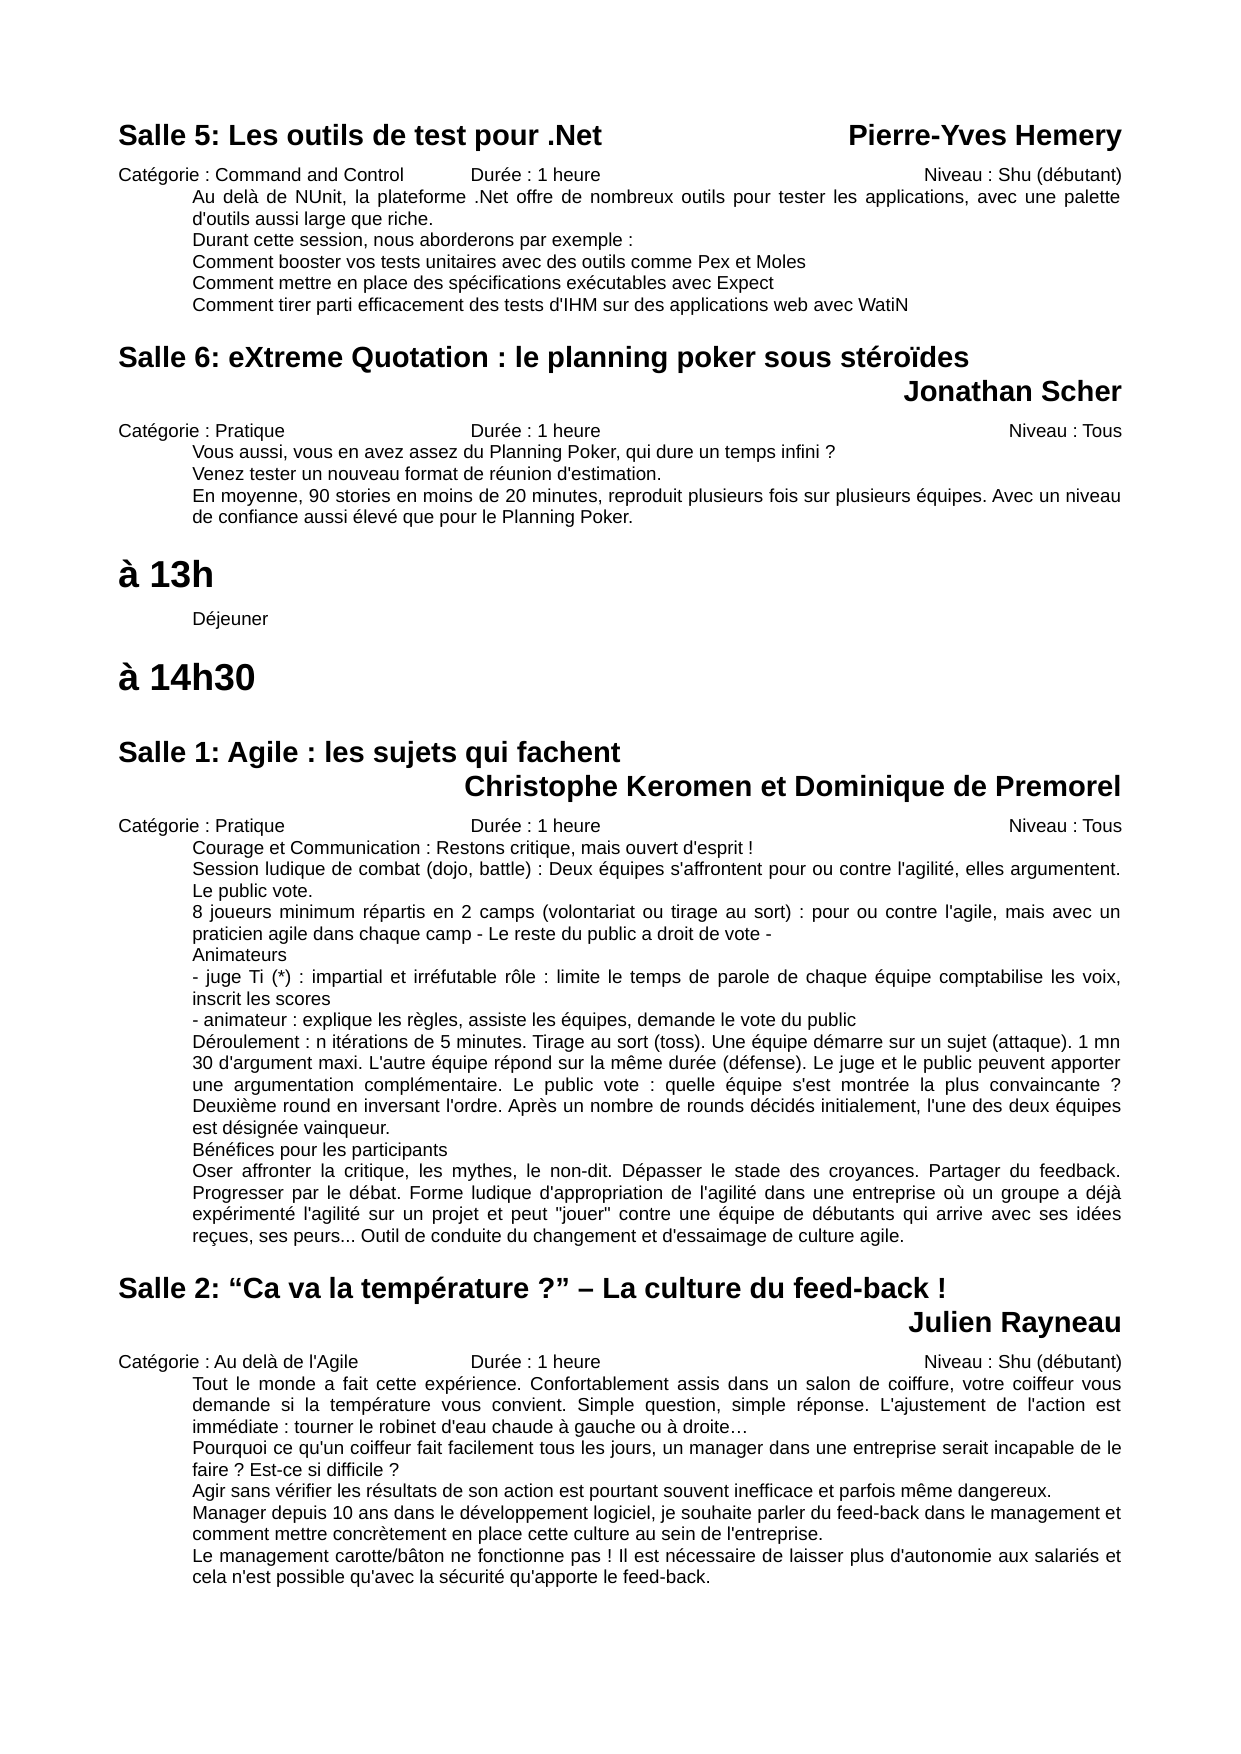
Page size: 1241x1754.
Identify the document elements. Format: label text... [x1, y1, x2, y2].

text En moyenne, 90 stories en moins de 20 minutes, reproduit plusieurs fois sur plusieurs équipes. Avec un niveau de confiance aussi élevé que pour le Planning Poker. [192, 484, 1122, 527]
text Déjeuner [192, 608, 1122, 630]
text Session ludique de combat (dojo, battle) : Deux équipes s'affrontent pour ou contre l'agilité, elles argumentent. Le public vote. [192, 858, 1122, 901]
text Bénéfices pour les participants [192, 1138, 1122, 1160]
subtitle Salle 6: eXtreme Quotation : le planning poker sous stéroïdes Jonathan Scher [118, 340, 1122, 407]
text 8 joueurs minimum répartis en 2 camps (volontariat ou tirage au sort) : pour ou contre l'agile, mais avec un praticien agile dans chaque camp - Le reste du public a droit de vote - [192, 901, 1122, 944]
text Oser affronter la critique, les mythes, le non-dit. Dépasser le stade des croyances. Partager du feedback. Progresser par le débat. Forme ludique d'appropriation de l'agilité dans une entreprise où un groupe a déjà expérimenté l'agilité sur un projet et peut "jouer" contre une équipe de débutants qui arrive avec ses idées reçues, ses peurs... Outil de conduite du changement et d'essaimage de culture agile. [192, 1160, 1122, 1246]
text Catégorie : Pratique Durée : 1 heure Niveau : Tous [118, 815, 1122, 836]
subtitle à 13h [118, 552, 1122, 596]
text Manager depuis 10 ans dans le développement logiciel, je souhaite parler du feed-back dans le management et comment mettre concrètement en place cette culture au sein de l'entreprise. [192, 1502, 1122, 1545]
text Catégorie : Command and Control Durée : 1 heure Niveau : Shu (débutant) [118, 164, 1122, 186]
text Durant cette session, nous aborderons par exemple : [192, 229, 1122, 250]
text Venez tester un nouveau format de réunion d'estimation. [192, 463, 1122, 484]
text Catégorie : Au delà de l'Agile Durée : 1 heure Niveau : Shu (débutant) [118, 1351, 1122, 1372]
text - animateur : explique les règles, assiste les équipes, demande le vote du public [192, 1009, 1122, 1031]
text Au delà de NUnit, la plateforme .Net offre de nombreux outils pour tester les applications, avec une palette d'outils aussi large que riche. [192, 186, 1122, 229]
text Pourquoi ce qu'un coiffeur fait facilement tous les jours, un manager dans une entreprise serait incapable de le faire ? Est-ce si difficile ? [192, 1437, 1122, 1480]
subtitle à 14h30 [118, 655, 1122, 698]
text Animateurs [192, 944, 1122, 966]
text Catégorie : Pratique Durée : 1 heure Niveau : Tous [118, 420, 1122, 441]
text - juge Ti (*) : impartial et irréfutable rôle : limite le temps de parole de chaque équipe comptabilise les voix, inscrit les scores [192, 966, 1122, 1009]
subtitle Salle 1: Agile : les sujets qui fachent Christophe Keromen et Dominique de Premorel [118, 735, 1122, 802]
text Déroulement : n itérations de 5 minutes. Tirage au sort (toss). Une équipe démarre sur un sujet (attaque). 1 mn 30 d'argument maxi. L'autre équipe répond sur la même durée (défense). Le juge et le public peuvent apporter une argumentation complémentaire. Le public vote : quelle équipe s'est montrée la plus convaincante ? Deuxième round en inversant l'ordre. Après un nombre de rounds décidés initialement, l'une des deux équipes est désignée vainqueur. [192, 1031, 1122, 1138]
text Comment mettre en place des spécifications exécutables avec Expect [192, 272, 1122, 293]
text Vous aussi, vous en avez assez du Planning Poker, qui dure un temps infini ? [192, 441, 1122, 463]
text Comment tirer parti efficacement des tests d'IHM sur des applications web avec WatiN [192, 293, 1122, 315]
text Courage et Communication : Restons critique, mais ouvert d'esprit ! [192, 836, 1122, 858]
text Comment booster vos tests unitaires avec des outils comme Pex et Moles [192, 250, 1122, 272]
text Le management carotte/bâton ne fonctionne pas ! Il est nécessaire de laisser plus d'autonomie aux salariés et cela n'est possible qu'avec la sécurité qu'apporte le feed-back. [192, 1545, 1122, 1588]
subtitle Salle 2: “Ca va la température ?” – La culture du feed-back ! Julien Rayneau [118, 1271, 1122, 1338]
text Tout le monde a fait cette expérience. Confortablement assis dans un salon de coiffure, votre coiffeur vous demande si la température vous convient. Simple question, simple réponse. L'ajustement de l'action est immédiate : tourner le robinet d'eau chaude à gauche ou à droite… [192, 1372, 1122, 1437]
text Agir sans vérifier les résultats de son action est pourtant souvent inefficace et parfois même dangereux. [192, 1480, 1122, 1502]
subtitle Salle 5: Les outils de test pour .Net Pierre-Yves Hemery [118, 118, 1122, 152]
